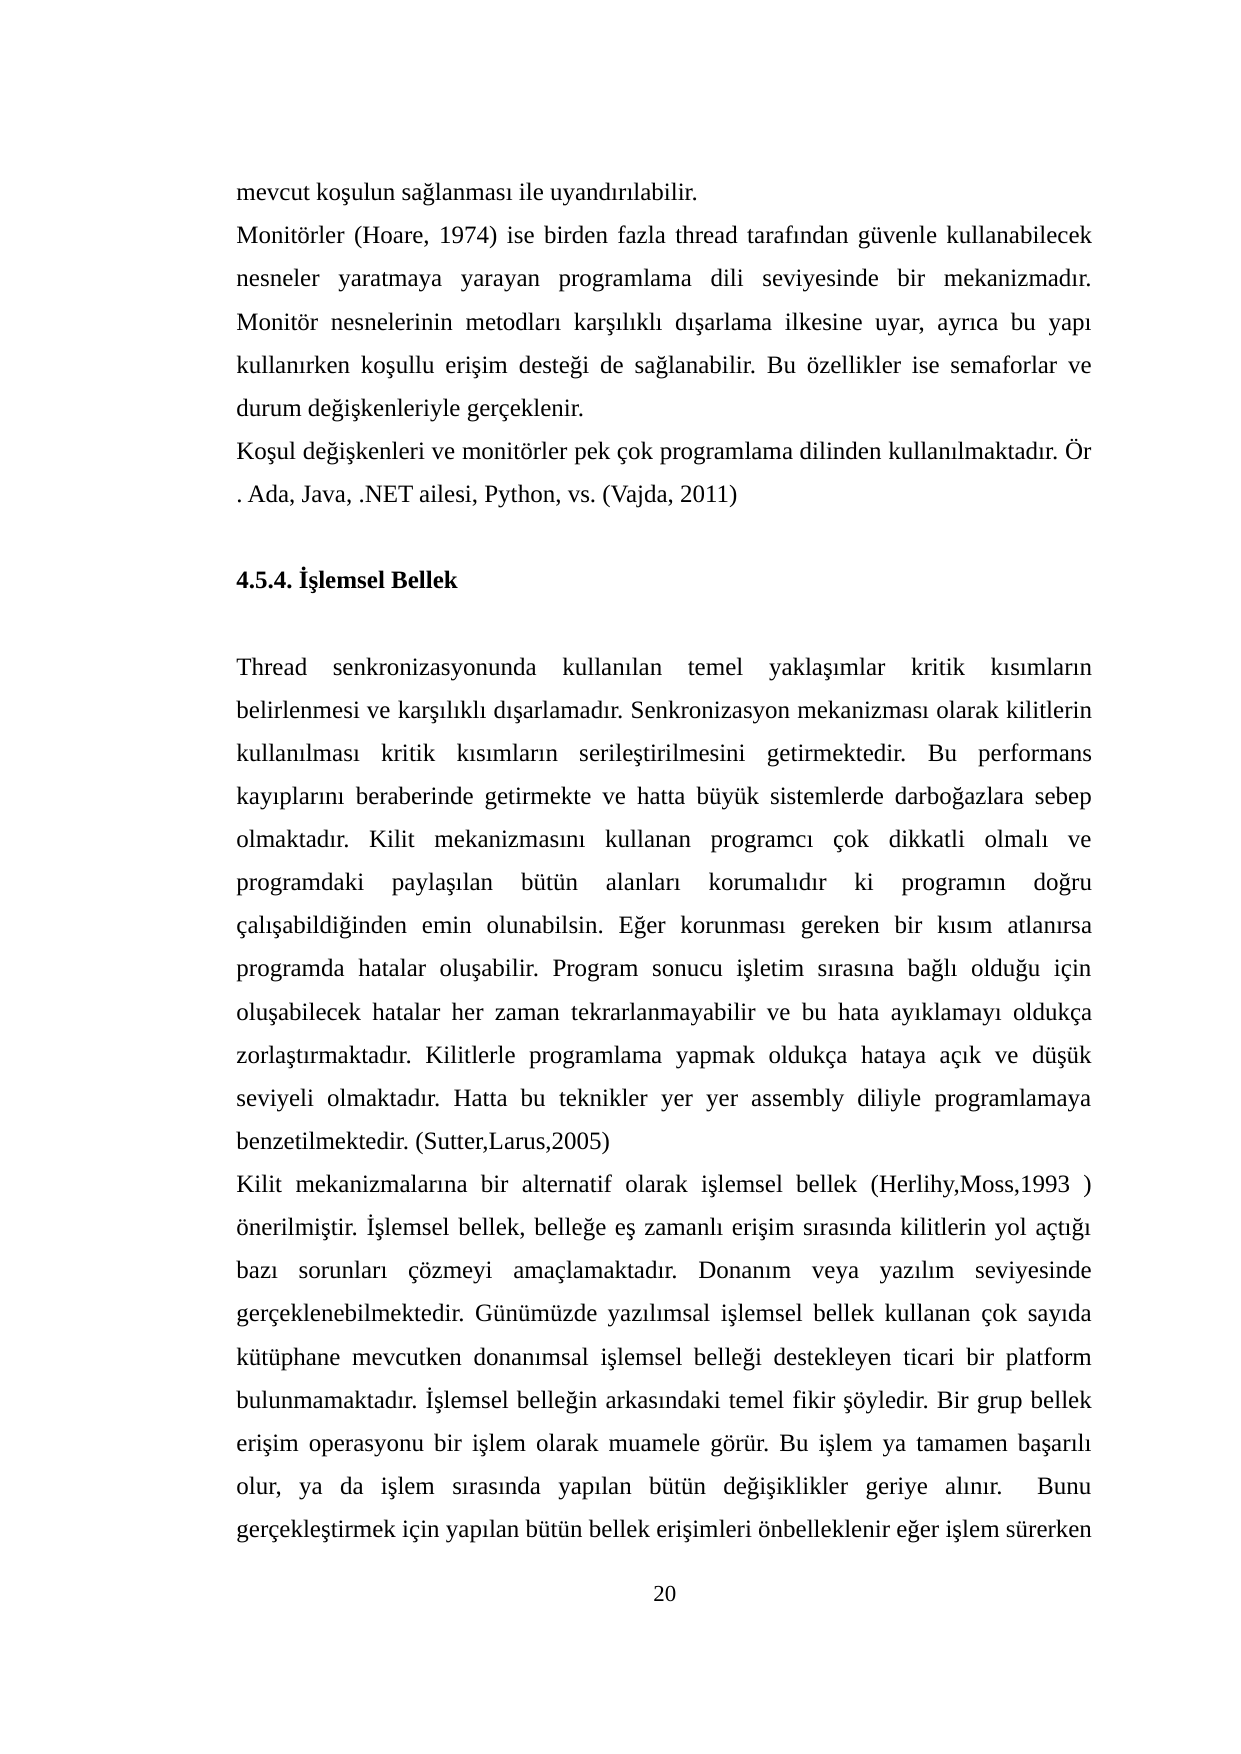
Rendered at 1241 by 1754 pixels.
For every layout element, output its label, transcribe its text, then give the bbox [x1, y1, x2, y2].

text Thread senkronizasyonunda kullanılan temel yaklaşımlar kritik kısımların belirlenmesi ve karşılıklı dışarlamadır. Senkronizasyon mekanizması olarak kilitlerin kullanılması kritik kısımların serileştirilmesini getirmektedir. Bu performans kayıplarını beraberinde getirmekte ve hatta büyük sistemlerde darboğazlara sebep olmaktadır. Kilit mekanizmasını kullanan programcı çok dikkatli olmalı ve programdaki paylaşılan bütün alanları korumalıdır ki programın doğru çalışabildiğinden emin olunabilsin. Eğer korunması gereken bir kısım atlanırsa programda hatalar oluşabilir. Program sonucu işletim sırasına bağlı olduğu için oluşabilecek hatalar her zaman tekrarlanmayabilir ve bu hata ayıklamayı oldukça zorlaştırmaktadır. Kilitlerle programlama yapmak oldukça hataya açık ve düşük seviyeli olmaktadır. Hatta bu teknikler yer yer assembly diliyle programlamaya benzetilmektedir. (Sutter,Larus,2005) [236, 652, 1093, 1155]
text Koşul değişkenleri ve monitörler pek çok programlama dilinden kullanılmaktadır. Ör . Ada, Java, .NET ailesi, Python, vs. (Vajda, 2011) [236, 436, 1093, 508]
text Monitörler (Hoare, 1974) ise birden fazla thread tarafından güvenle kullanabilecek nesneler yaratmaya yarayan programlama dili seviyesinde bir mekanizmadır. Monitör nesnelerinin metodları karşılıklı dışarlama ilkesine uyar, ayrıca bu yapı kullanırken koşullu erişim desteği de sağlanabilir. Bu özellikler ise semaforlar ve durum değişkenleriyle gerçeklenir. [236, 220, 1093, 422]
text mevcut koşulun sağlanması ile uyandırılabilir. [236, 177, 1093, 206]
subtitle İşlemsel Bellek [236, 565, 1093, 594]
text Kilit mekanizmalarına bir alternatif olarak işlemsel bellek (Herlihy,Moss,1993 ) önerilmiştir. İşlemsel bellek, belleğe eş zamanlı erişim sırasında kilitlerin yol açtığı bazı sorunları çözmeyi amaçlamaktadır. Donanım veya yazılım seviyesinde gerçeklenebilmektedir. Günümüzde yazılımsal işlemsel bellek kullanan çok sayıda kütüphane mevcutken donanımsal işlemsel belleği destekleyen ticari bir platform bulunmamaktadır. İşlemsel belleğin arkasındaki temel fikir şöyledir. Bir grup bellek erişim operasyonu bir işlem olarak muamele görür. Bu işlem ya tamamen başarılı olur, ya da işlem sırasında yapılan bütün değişiklikler geriye alınır. Bunu gerçekleştirmek için yapılan bütün bellek erişimleri önbelleklenir eğer işlem sürerken [236, 1169, 1093, 1543]
